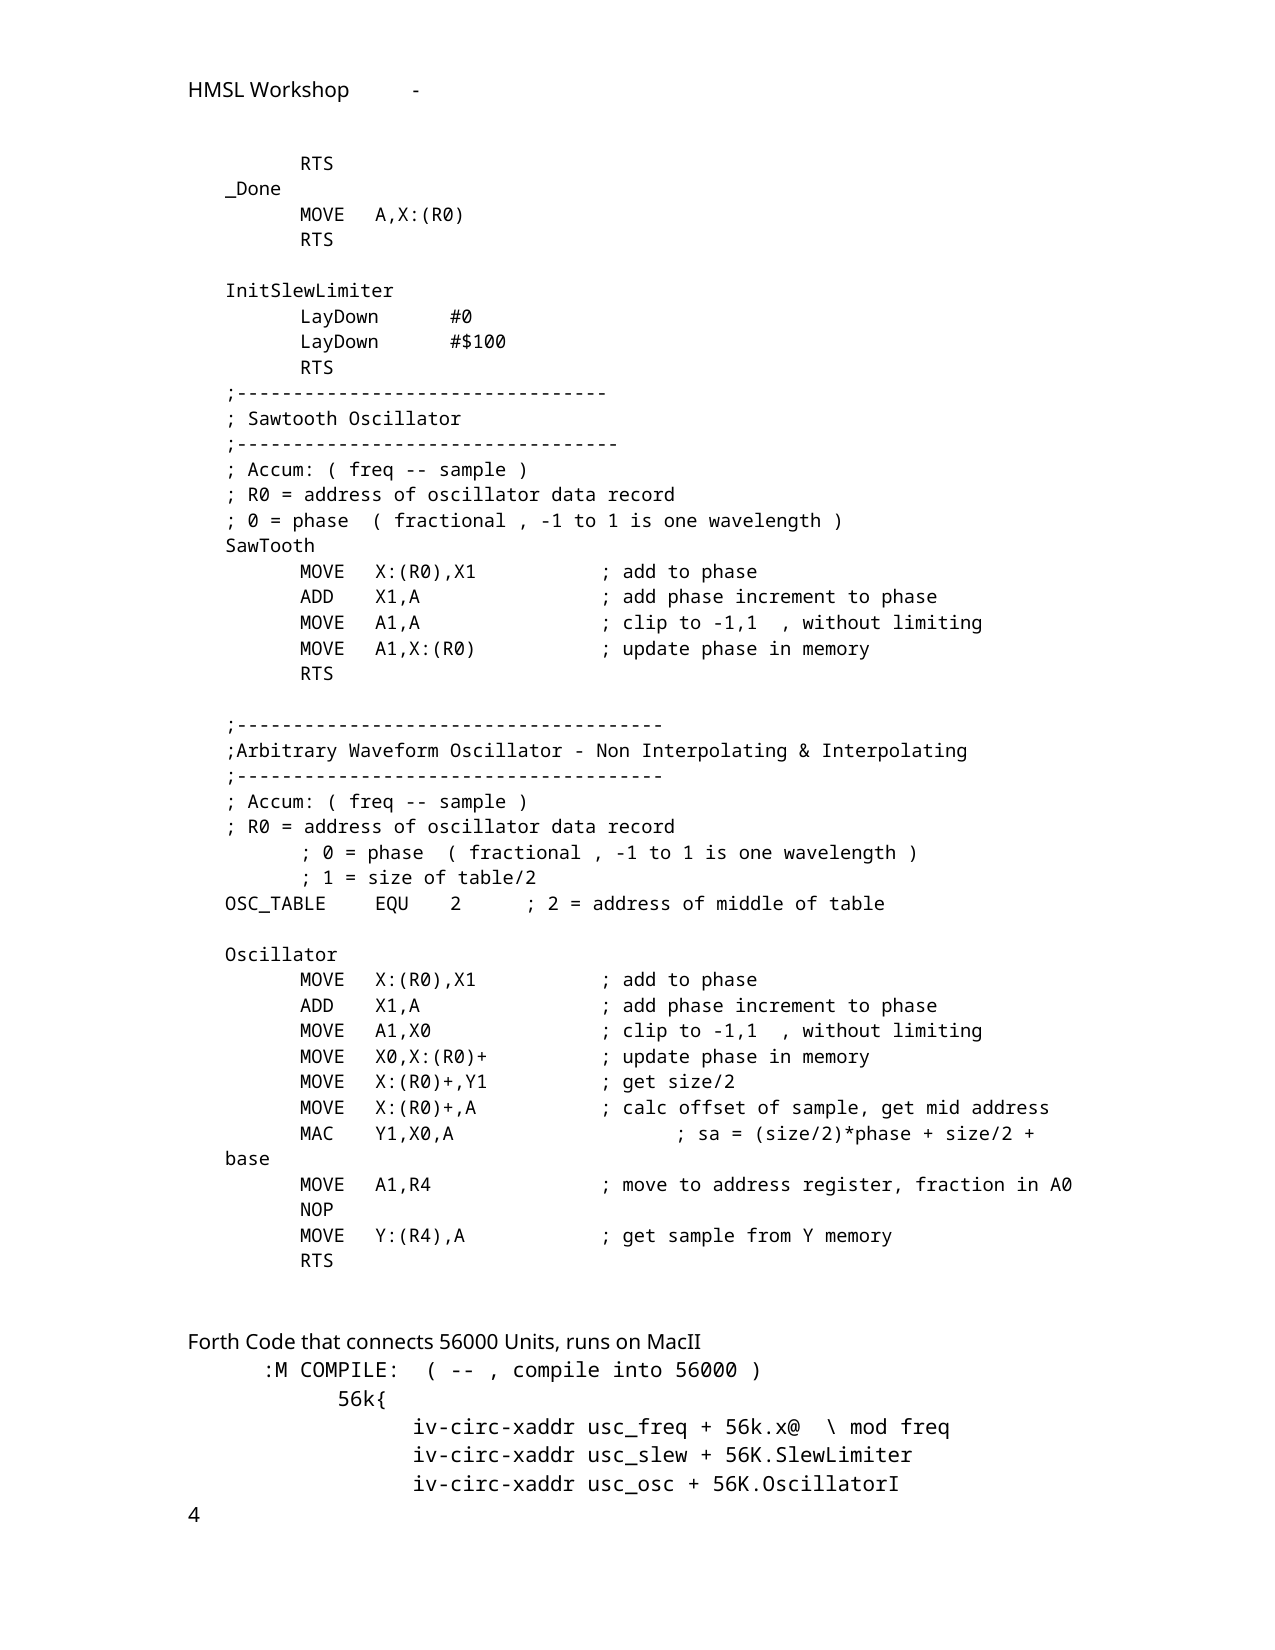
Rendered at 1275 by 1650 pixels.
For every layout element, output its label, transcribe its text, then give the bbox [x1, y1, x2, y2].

text ADD X1,A ; add phase increment to phase [225, 584, 1087, 609]
text MOVE Y:(R4),A ; get sample from Y memory [225, 1222, 1087, 1247]
text Forth Code that connects 56000 Units, runs on MacII [187, 1327, 1087, 1355]
text RTS [225, 150, 1087, 176]
text ADD X1,A ; add phase increment to phase [225, 992, 1087, 1018]
text ;---------------------------------- [225, 431, 1087, 456]
text ;--------------------------------- [225, 380, 1087, 405]
text iv-circ-xaddr usc_freq + 56k.x@ \ mod freq [262, 1412, 1087, 1441]
text MOVE X:(R0),X1 ; add to phase [225, 558, 1087, 584]
text RTS [225, 1247, 1087, 1273]
text ; Accum: ( freq -- sample ) [225, 456, 1087, 482]
text RTS [225, 354, 1087, 380]
text SawTooth [225, 533, 1087, 558]
text LayDown #$100 [225, 329, 1087, 354]
text MOVE A1,A ; clip to -1,1 , without limiting [225, 609, 1087, 635]
text :M COMPILE: ( -- , compile into 56000 ) [262, 1355, 1087, 1384]
text ; R0 = address of oscillator data record [225, 482, 1087, 507]
text ; Sawtooth Oscillator [225, 405, 1087, 431]
text ; 0 = phase ( fractional , -1 to 1 is one wavelength ) [225, 507, 1087, 533]
text iv-circ-xaddr usc_osc + 56K.OscillatorI [262, 1469, 1087, 1497]
text MOVE A1,R4 ; move to address register, fraction in A0 [225, 1171, 1087, 1196]
text MOVE X0,X:(R0)+ ; update phase in memory [225, 1043, 1087, 1069]
text NOP [225, 1196, 1087, 1222]
text MAC Y1,X0,A ; sa = (size/2)*phase + size/2 + base [225, 1120, 1087, 1171]
text Oscillator [225, 941, 1087, 967]
text OSC_TABLE EQU 2 ; 2 = address of middle of table [225, 890, 1087, 916]
text ; R0 = address of oscillator data record [225, 813, 1087, 839]
text MOVE A1,X0 ; clip to -1,1 , without limiting [225, 1018, 1087, 1043]
text ; 0 = phase ( fractional , -1 to 1 is one wavelength ) [225, 839, 1087, 864]
text ;-------------------------------------- [225, 762, 1087, 788]
text LayDown #0 [225, 303, 1087, 329]
text ; 1 = size of table/2 [225, 864, 1087, 890]
text MOVE A1,X:(R0) ; update phase in memory [225, 635, 1087, 660]
text InitSlewLimiter [225, 278, 1087, 303]
text RTS [225, 660, 1087, 686]
text _Done [225, 176, 1087, 201]
text iv-circ-xaddr usc_slew + 56K.SlewLimiter [262, 1441, 1087, 1469]
text MOVE X:(R0)+,A ; calc offset of sample, get mid address [225, 1094, 1087, 1120]
text ;Arbitrary Waveform Oscillator - Non Interpolating & Interpolating [225, 737, 1087, 762]
text MOVE X:(R0)+,Y1 ; get size/2 [225, 1069, 1087, 1094]
text ;-------------------------------------- [225, 711, 1087, 737]
text 56k{ [262, 1384, 1087, 1412]
text ; Accum: ( freq -- sample ) [225, 788, 1087, 813]
text RTS [225, 227, 1087, 252]
text MOVE A,X:(R0) [225, 201, 1087, 227]
text MOVE X:(R0),X1 ; add to phase [225, 967, 1087, 992]
